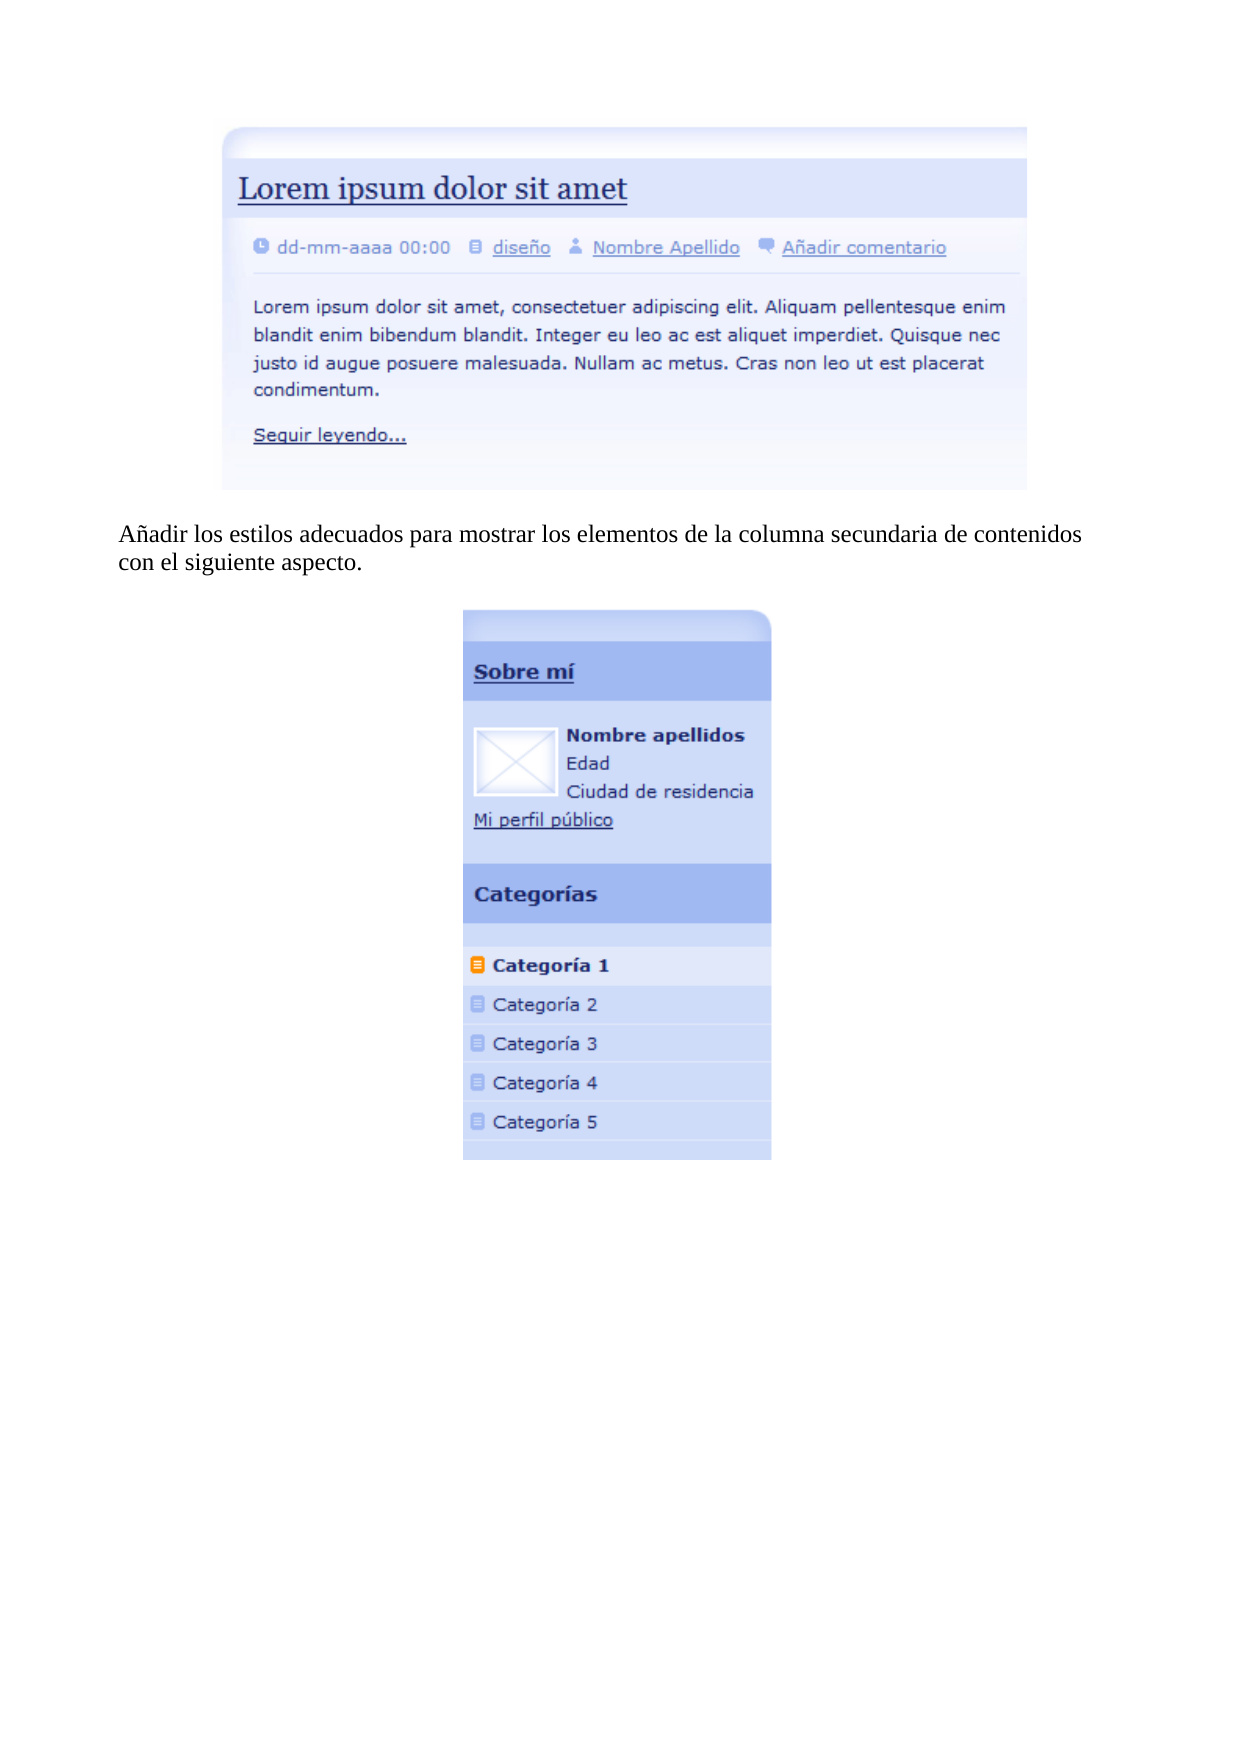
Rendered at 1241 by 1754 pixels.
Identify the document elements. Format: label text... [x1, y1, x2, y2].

picture [463, 605, 778, 1160]
picture [213, 118, 1028, 490]
text Añadir los estilos adecuados para mostrar los elementos de la columna secundaria de contenidos con el siguiente aspecto. [118, 519, 1122, 576]
